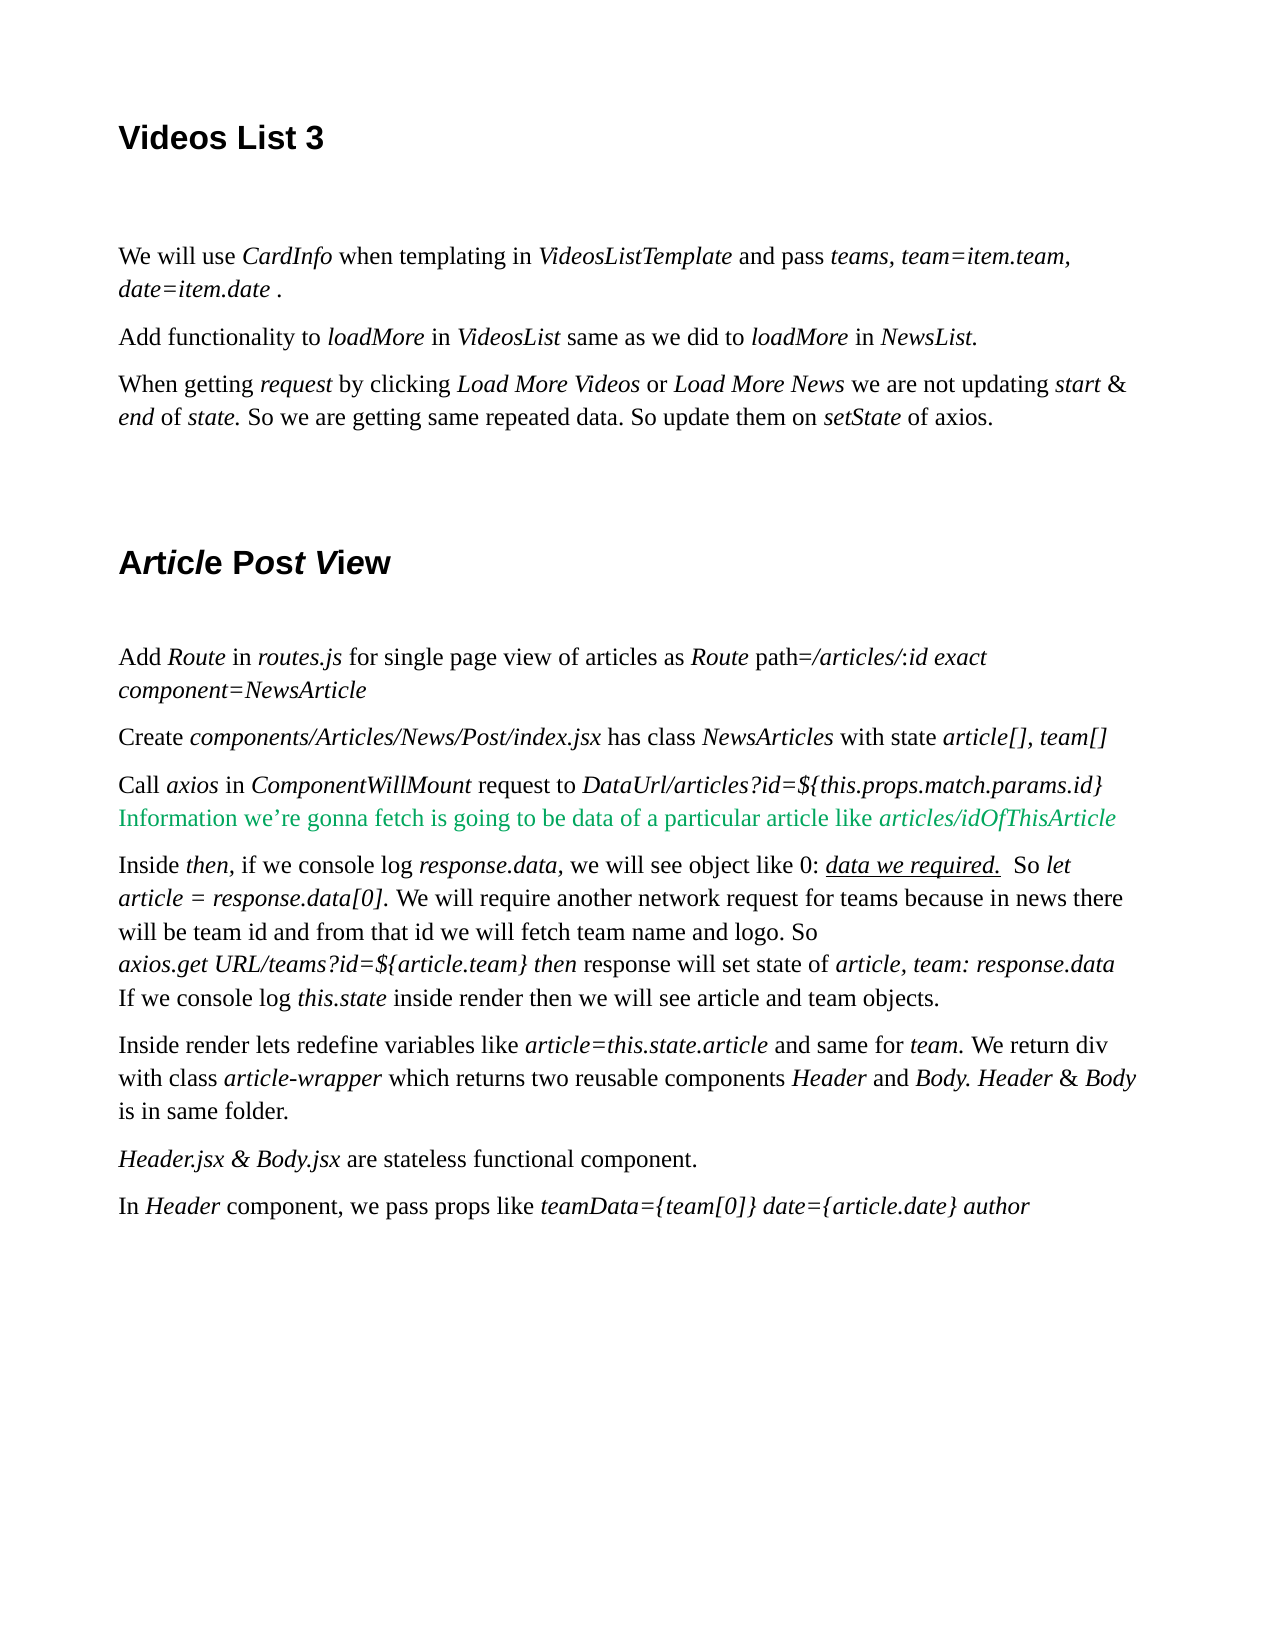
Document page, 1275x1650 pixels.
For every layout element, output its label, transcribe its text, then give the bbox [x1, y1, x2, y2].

subtitle Videos List 3 [118, 118, 1157, 157]
subtitle Article Post View [118, 543, 1157, 582]
text Create components/Articles/News/Post/index.jsx has class NewsArticles with state article[], team[] [118, 722, 1157, 751]
text We will use CardInfo when templating in VideosListTemplate and pass teams, team=item.team, date=item.date . [118, 241, 1157, 303]
text Add functionality to loadMore in VideosList same as we did to loadMore in NewsList. [118, 322, 1157, 351]
text Inside render lets redefine variables like article=this.state.article and same for team. We return div with class article-wrapper which returns two reusable components Header and Body. Header & Body is in same folder. [118, 1030, 1157, 1125]
text Add Route in routes.js for single page view of articles as Route path=/articles/:id exact component=NewsArticle [118, 642, 1157, 703]
text Header.jsx & Body.jsx are stateless functional component. [118, 1144, 1157, 1173]
text Inside then, if we console log response.data, we will see object like 0: data we required. So let article = response.data[0]. We will require another network request for teams because in news there will be team id and from that id we will fetch team name and logo. So axios.get URL/teams?id=${article.team} then response will set state of article, team: response.data If we console log this.state inside render then we will see article and team objects. [118, 851, 1157, 1011]
text When getting request by clicking Load More Videos or Load More News we are not updating start & end of state. So we are getting same repeated data. So update them on setState of axios. [118, 369, 1157, 431]
text In Header component, we pass props like teamData={team[0]} date={article.date} author [118, 1191, 1157, 1220]
text Call axios in ComponentWillMount request to DataUrl/articles?id=${this.props.match.params.id} Information we’re gonna fetch is going to be data of a particular article like articles/idOfThisArticle [118, 770, 1157, 832]
